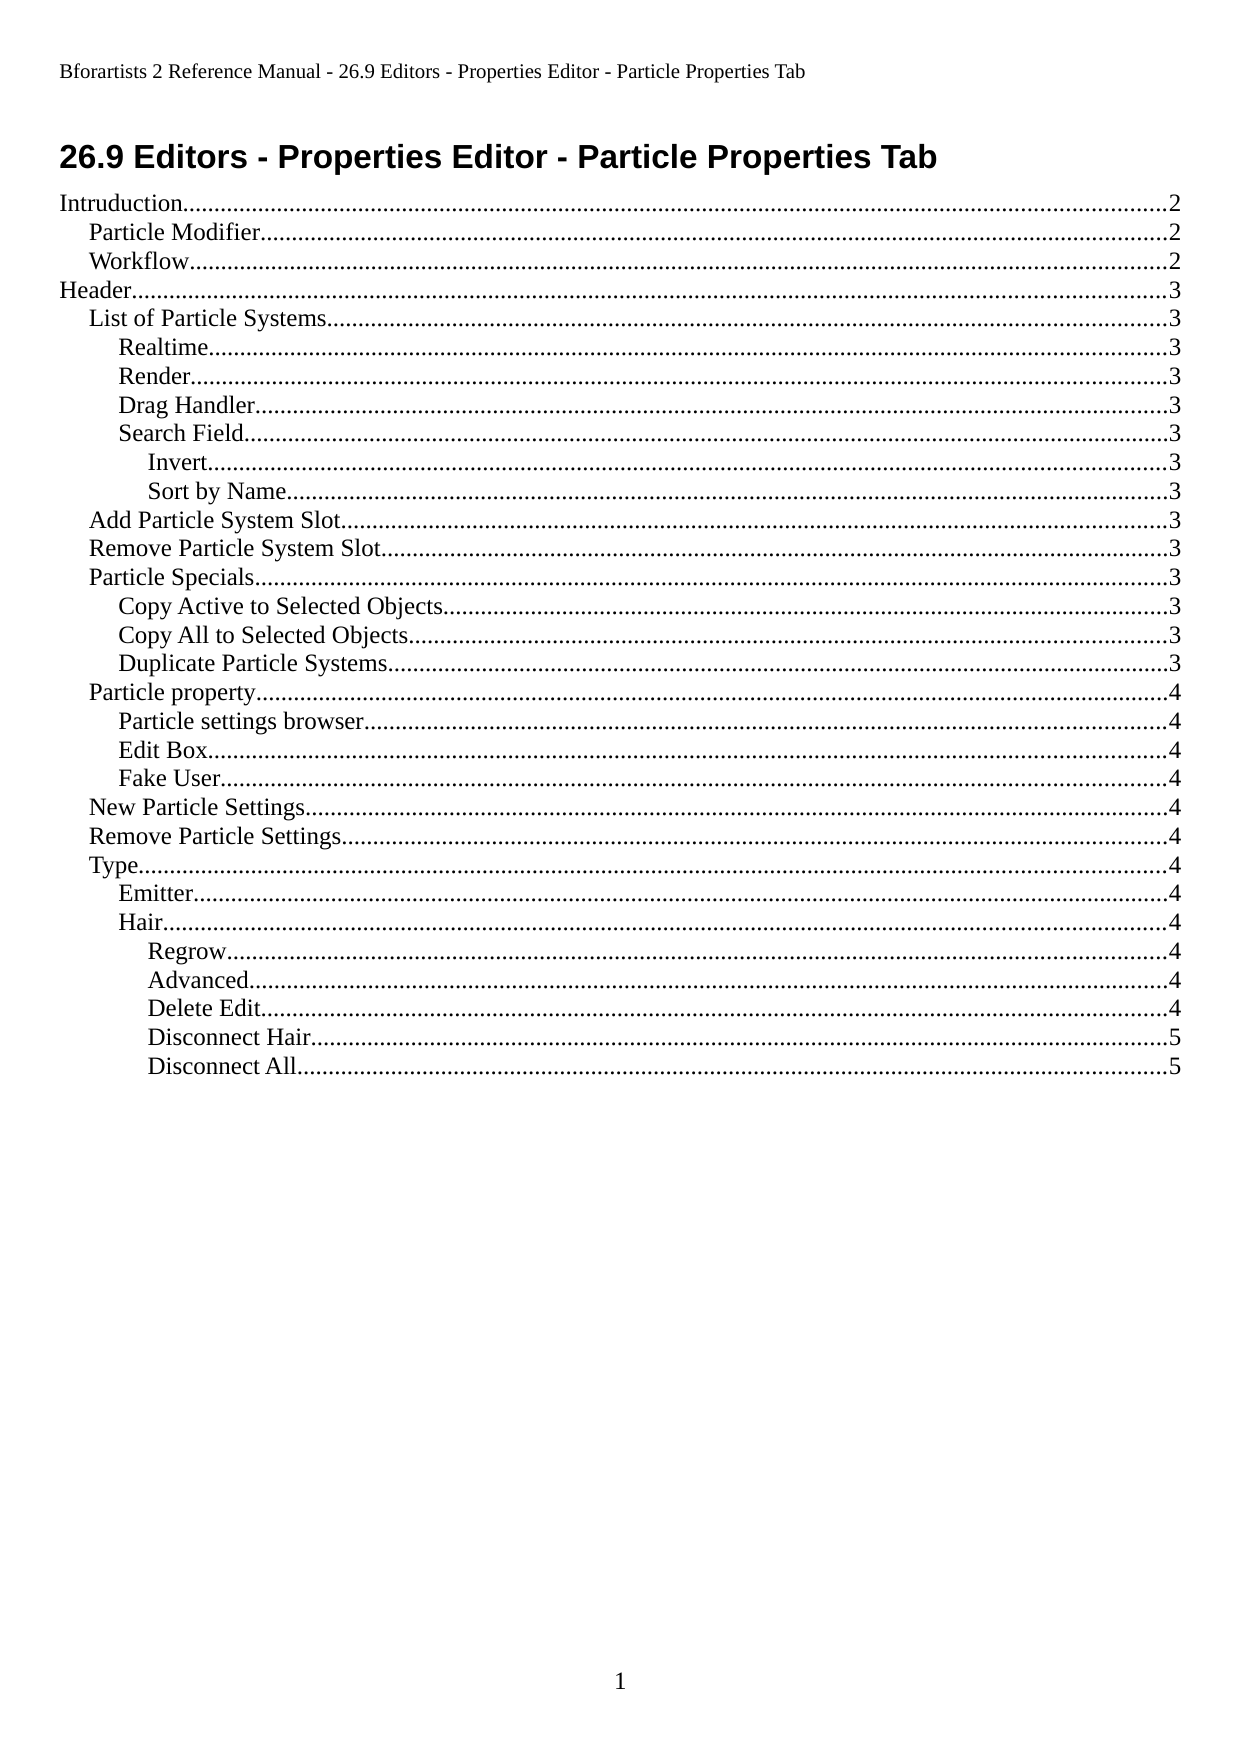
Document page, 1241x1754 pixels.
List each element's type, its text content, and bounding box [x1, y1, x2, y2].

text Disconnect All 5 [147, 1051, 1181, 1080]
text Type 4 [88, 850, 1181, 878]
text Copy Active to Selected Objects 3 [118, 591, 1181, 620]
text Particle settings browser 4 [118, 706, 1181, 735]
text New Particle Settings 4 [88, 792, 1181, 821]
text Regrow 4 [147, 936, 1181, 965]
text Render 3 [118, 361, 1181, 390]
text Hair 4 [118, 907, 1181, 936]
text Particle property 4 [88, 677, 1181, 706]
text Sort by Name 3 [147, 476, 1181, 505]
text List of Particle Systems 3 [88, 303, 1181, 332]
text Remove Particle Settings 4 [88, 821, 1181, 850]
text Fake User 4 [118, 763, 1181, 792]
text Particle Modifier 2 [88, 217, 1181, 246]
text Intruduction 2 [59, 188, 1181, 217]
text Advanced 4 [147, 965, 1181, 993]
text Disconnect Hair 5 [147, 1022, 1181, 1051]
text Header 3 [59, 275, 1181, 303]
text Invert 3 [147, 447, 1181, 476]
text Workflow 2 [88, 246, 1181, 275]
text Duplicate Particle Systems 3 [118, 648, 1181, 677]
text Delete Edit 4 [147, 993, 1181, 1022]
text Search Field 3 [118, 418, 1181, 447]
text Emitter 4 [118, 878, 1181, 907]
subtitle 26.9 Editors - Properties Editor - Particle Properties Tab [59, 138, 1181, 176]
text Realtime 3 [118, 332, 1181, 361]
text Remove Particle System Slot 3 [88, 533, 1181, 562]
text Particle Specials 3 [88, 562, 1181, 591]
text Edit Box 4 [118, 735, 1181, 763]
text Add Particle System Slot 3 [88, 505, 1181, 533]
text Copy All to Selected Objects 3 [118, 620, 1181, 648]
text Drag Handler 3 [118, 390, 1181, 418]
